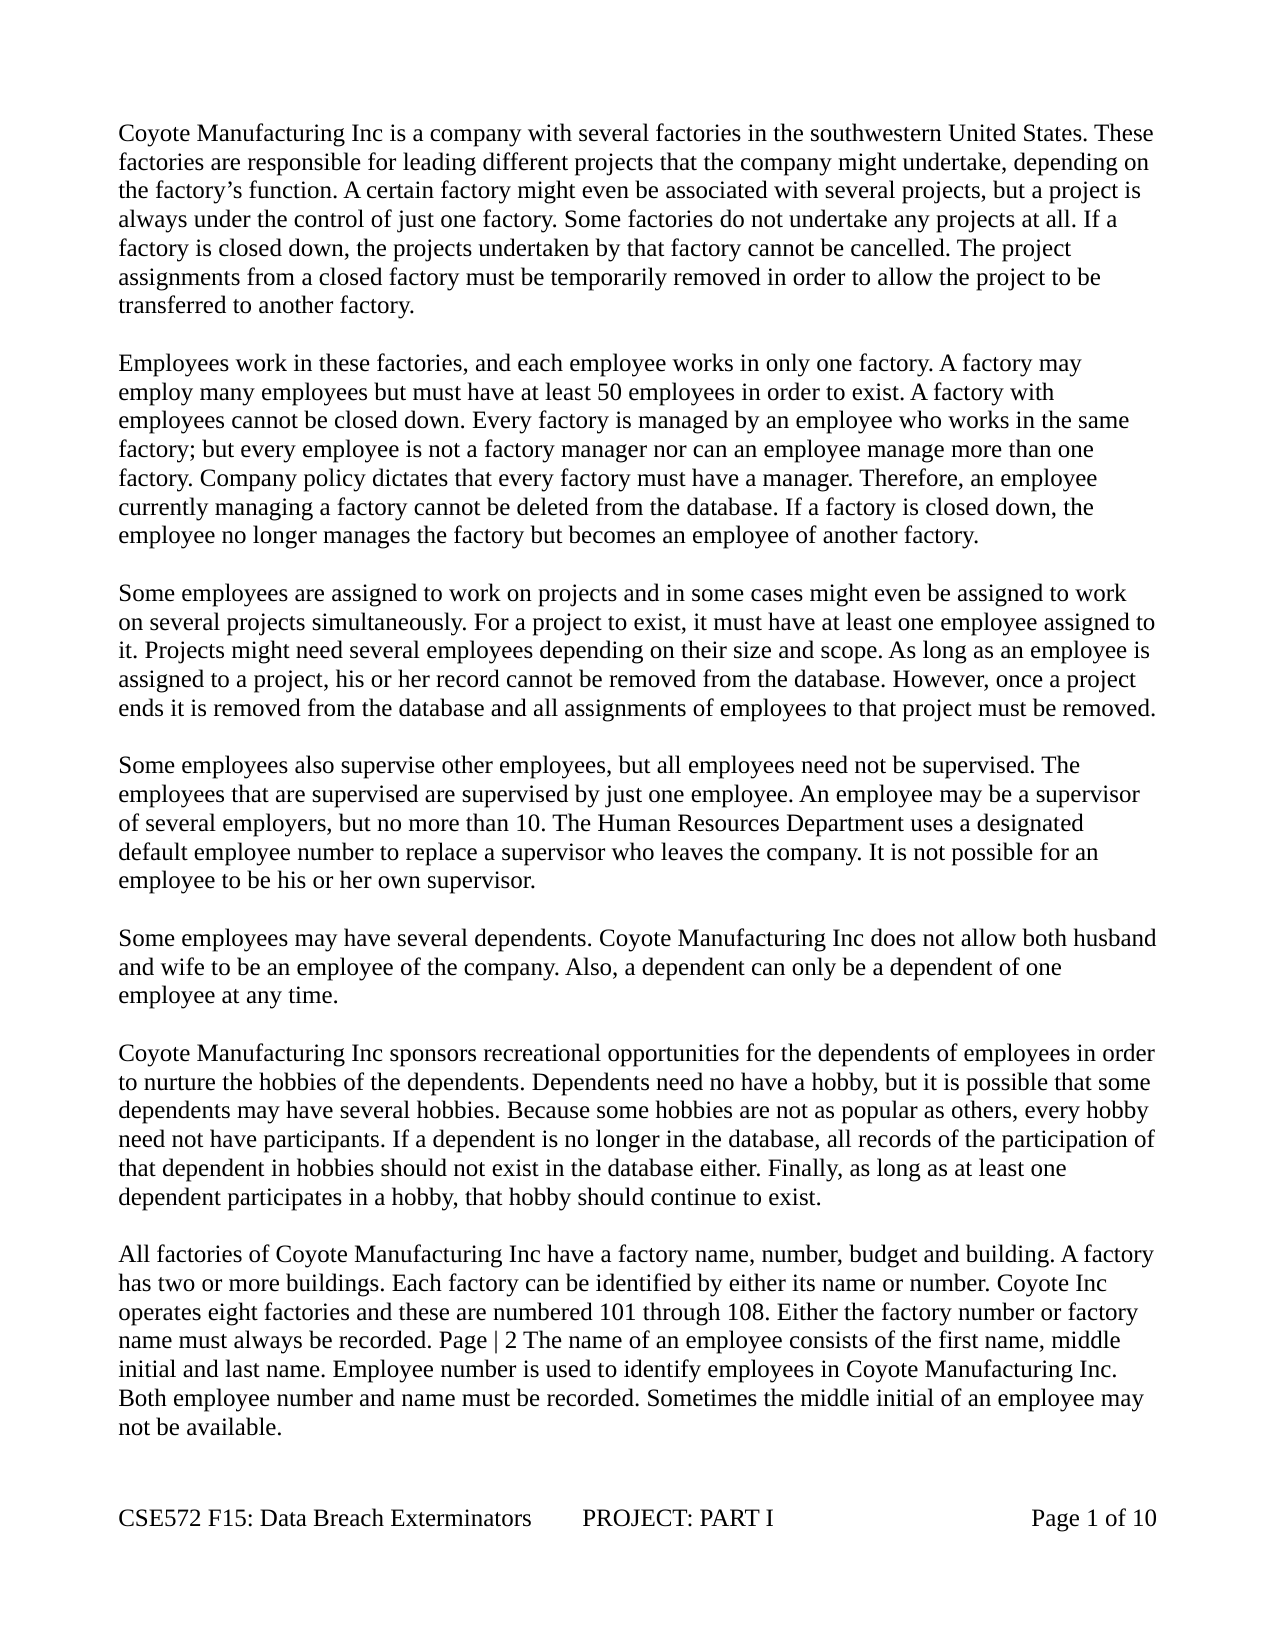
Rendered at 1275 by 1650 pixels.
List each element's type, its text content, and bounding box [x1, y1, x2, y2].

text Some employees may have several dependents. Coyote Manufacturing Inc does not allow both husband and wife to be an employee of the company. Also, a dependent can only be a dependent of one employee at any time. [118, 923, 1157, 1009]
text Coyote Manufacturing Inc sponsors recreational opportunities for the dependents of employees in order to nurture the hobbies of the dependents. Dependents need no have a hobby, but it is possible that some dependents may have several hobbies. Because some hobbies are not as popular as others, every hobby need not have participants. If a dependent is no longer in the database, all records of the participation of that dependent in hobbies should not exist in the database either. Finally, as long as at least one dependent participates in a hobby, that hobby should continue to exist. [118, 1038, 1157, 1211]
text Coyote Manufacturing Inc is a company with several factories in the southwestern United States. These factories are responsible for leading different projects that the company might undertake, depending on the factory’s function. A certain factory might even be associated with several projects, but a project is always under the control of just one factory. Some factories do not undertake any projects at all. If a factory is closed down, the projects undertaken by that factory cannot be cancelled. The project assignments from a closed factory must be temporarily removed in order to allow the project to be transferred to another factory. [118, 118, 1157, 319]
text Some employees also supervise other employees, but all employees need not be supervised. The employees that are supervised are supervised by just one employee. An employee may be a supervisor of several employers, but no more than 10. The Human Resources Department uses a designated default employee number to replace a supervisor who leaves the company. It is not possible for an employee to be his or her own supervisor. [118, 751, 1157, 894]
text All factories of Coyote Manufacturing Inc have a factory name, number, budget and building. A factory has two or more buildings. Each factory can be identified by either its name or number. Coyote Inc operates eight factories and these are numbered 101 through 108. Either the factory number or factory name must always be recorded. Page | 2 The name of an employee consists of the first name, middle initial and last name. Employee number is used to identify employees in Coyote Manufacturing Inc. Both employee number and name must be recorded. Sometimes the middle initial of an employee may not be available. [118, 1239, 1157, 1441]
text Employees work in these factories, and each employee works in only one factory. A factory may employ many employees but must have at least 50 employees in order to exist. A factory with employees cannot be closed down. Every factory is managed by an employee who works in the same factory; but every employee is not a factory manager nor can an employee manage more than one factory. Company policy dictates that every factory must have a manager. Therefore, an employee currently managing a factory cannot be deleted from the database. If a factory is closed down, the employee no longer manages the factory but becomes an employee of another factory. [118, 348, 1157, 549]
text Some employees are assigned to work on projects and in some cases might even be assigned to work on several projects simultaneously. For a project to exist, it must have at least one employee assigned to it. Projects might need several employees depending on their size and scope. As long as an employee is assigned to a project, his or her record cannot be removed from the database. However, once a project ends it is removed from the database and all assignments of employees to that project must be removed. [118, 578, 1157, 722]
